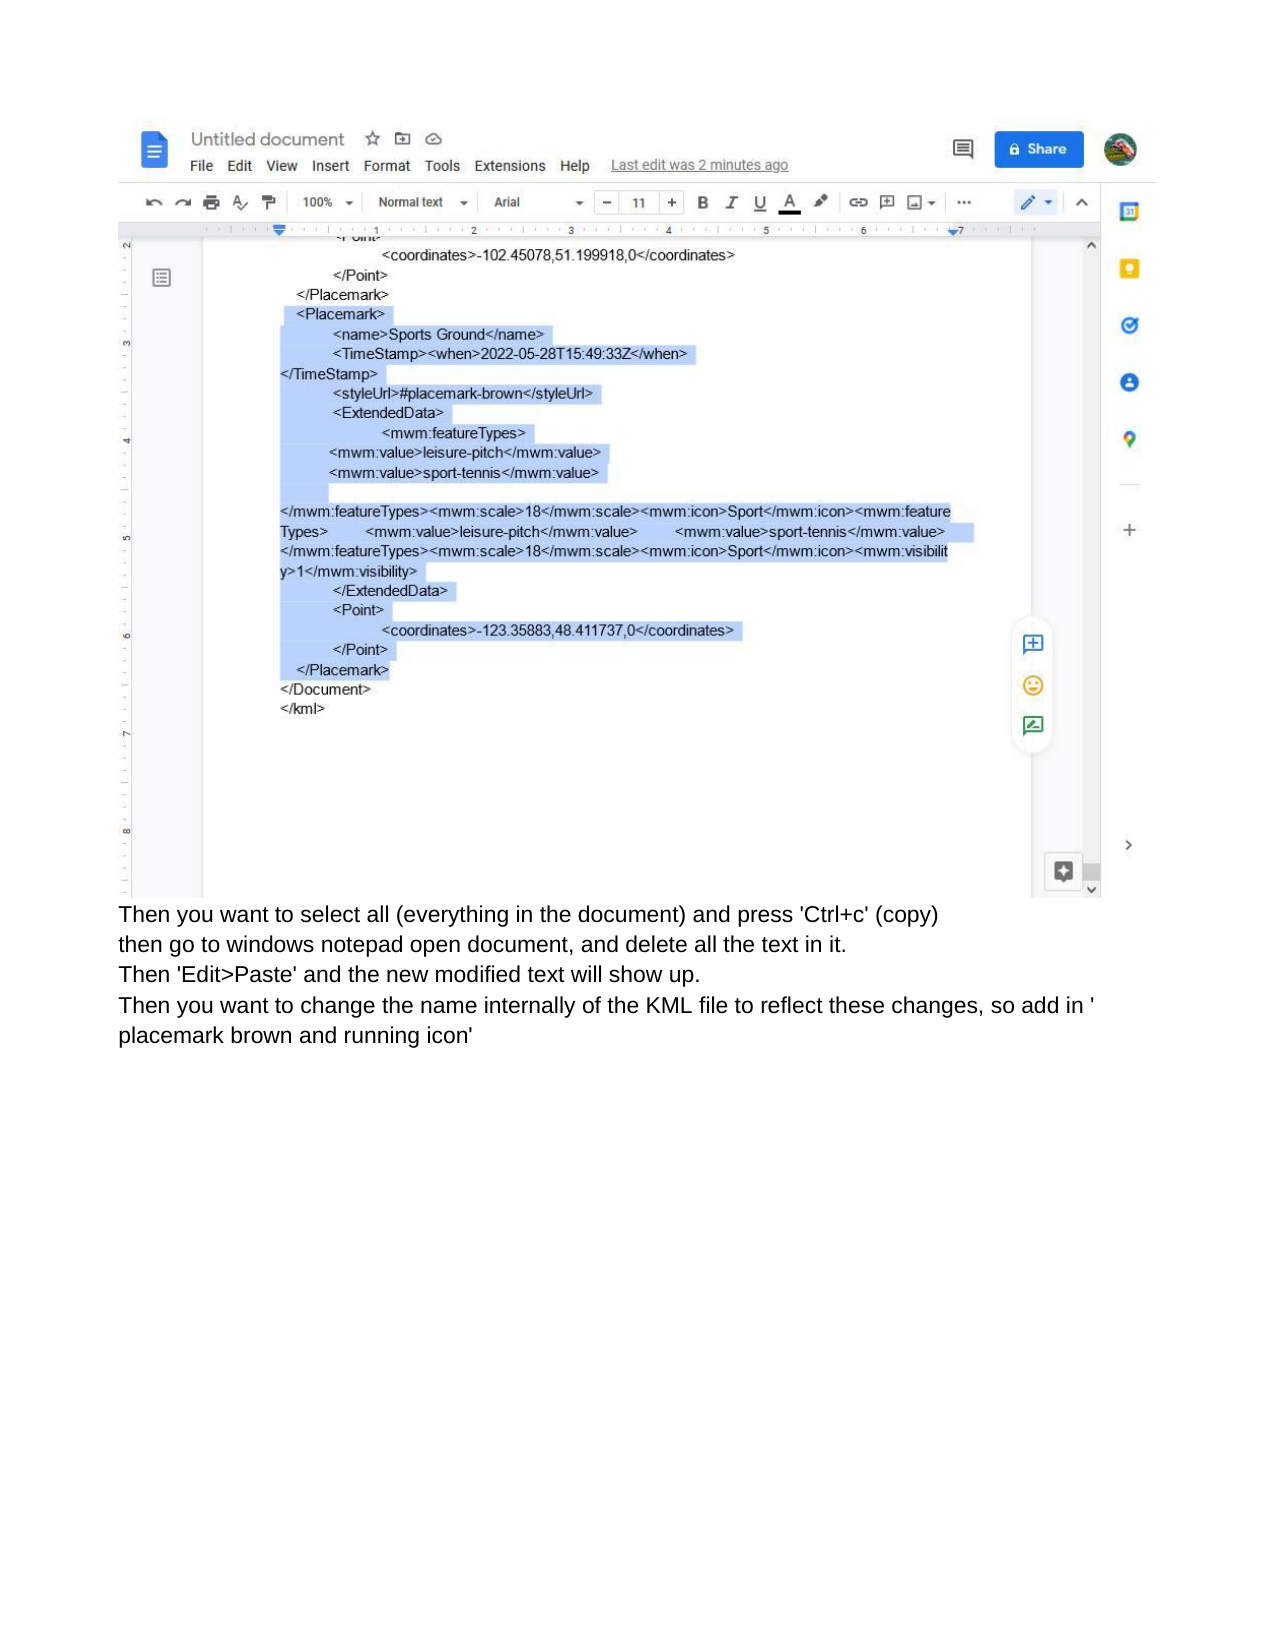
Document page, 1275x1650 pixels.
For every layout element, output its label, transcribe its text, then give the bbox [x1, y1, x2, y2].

text then go to windows notepad open document, and delete all the text in it. [118, 931, 1157, 958]
text Then 'Edit>Paste' and the new modified text will show up. [118, 961, 1157, 988]
text Then you want to change the name internally of the KML file to reflect these changes, so add in ' placemark brown and running icon' [118, 992, 1157, 1048]
text Then you want to select all (everything in the document) and press 'Ctrl+c' (copy) [118, 898, 1157, 927]
picture [118, 118, 1157, 898]
